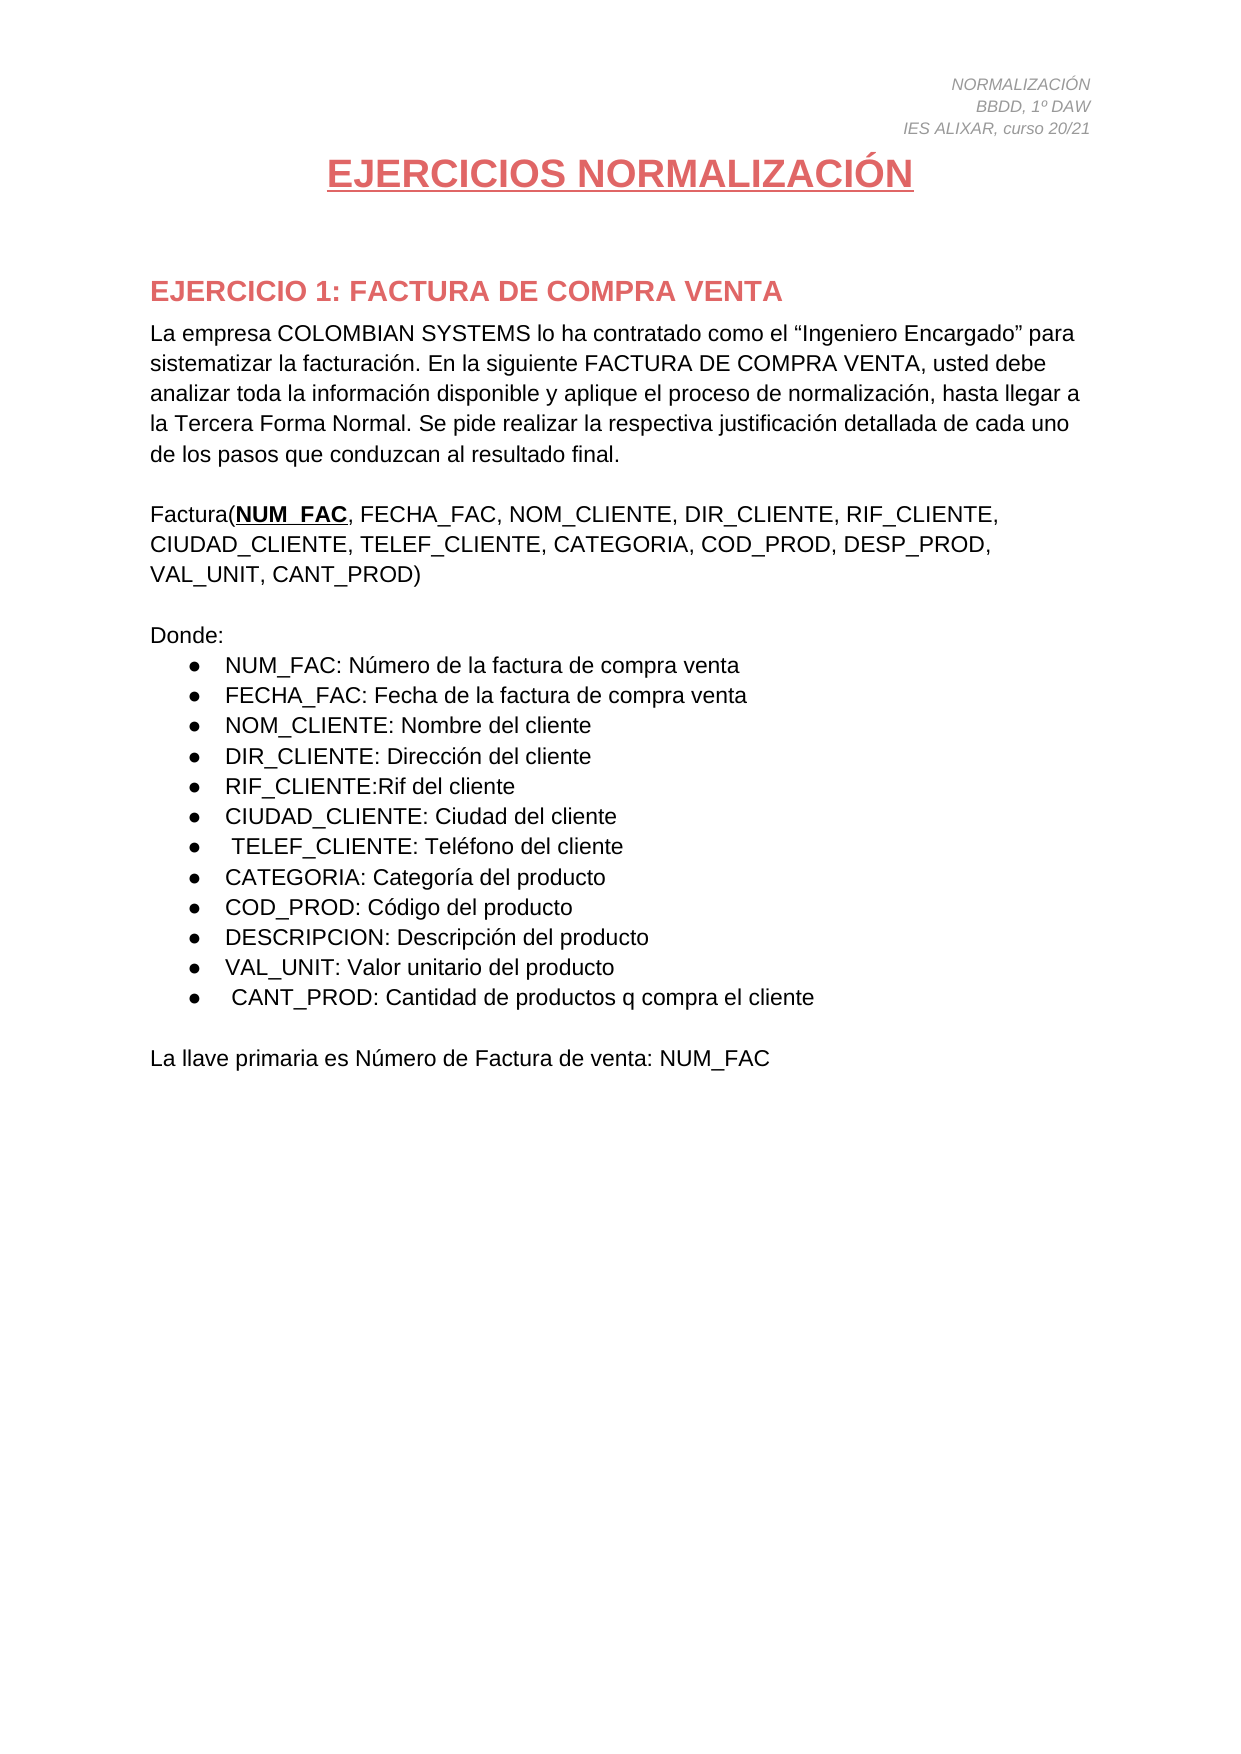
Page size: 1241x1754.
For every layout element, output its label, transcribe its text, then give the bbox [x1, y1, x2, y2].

list FECHA_FAC: Fecha de la factura de compra venta [187, 682, 1090, 709]
title EJERCICIOS NORMALIZACIÓN [150, 150, 1090, 196]
text Factura(NUM_FAC, FECHA_FAC, NOM_CLIENTE, DIR_CLIENTE, RIF_CLIENTE, CIUDAD_CLIENTE, TELEF_CLIENTE, CATEGORIA, COD_PROD, DESP_PROD, VAL_UNIT, CANT_PROD) [150, 501, 1090, 588]
list RIF_CLIENTE:Rif del cliente [187, 773, 1090, 799]
list NUM_FAC: Número de la factura de compra venta [187, 652, 1090, 678]
list NOM_CLIENTE: Nombre del cliente [187, 712, 1090, 739]
list VAL_UNIT: Valor unitario del producto [187, 954, 1090, 981]
text Donde: [150, 622, 1090, 648]
text La empresa COLOMBIAN SYSTEMS lo ha contratado como el “Ingeniero Encargado” para sistematizar la facturación. En la siguiente FACTURA DE COMPRA VENTA, usted debe analizar toda la información disponible y aplique el proceso de normalización, hasta llegar a la Tercera Forma Normal. Se pide realizar la respectiva justificación detallada de cada uno de los pasos que conduzcan al resultado final. [150, 320, 1090, 467]
list DESCRIPCION: Descripción del producto [187, 924, 1090, 950]
list TELEF_CLIENTE: Teléfono del cliente [187, 833, 1090, 860]
list CANT_PROD: Cantidad de productos q compra el cliente [187, 984, 1090, 1011]
text La llave primaria es Número de Factura de venta: NUM_FAC [150, 1045, 1090, 1071]
list DIR_CLIENTE: Dirección del cliente [187, 743, 1090, 769]
list CATEGORIA: Categoría del producto [187, 863, 1090, 890]
list CIUDAD_CLIENTE: Ciudad del cliente [187, 803, 1090, 829]
list COD_PROD: Código del producto [187, 894, 1090, 920]
subtitle EJERCICIO 1: FACTURA DE COMPRA VENTA [150, 274, 1090, 307]
